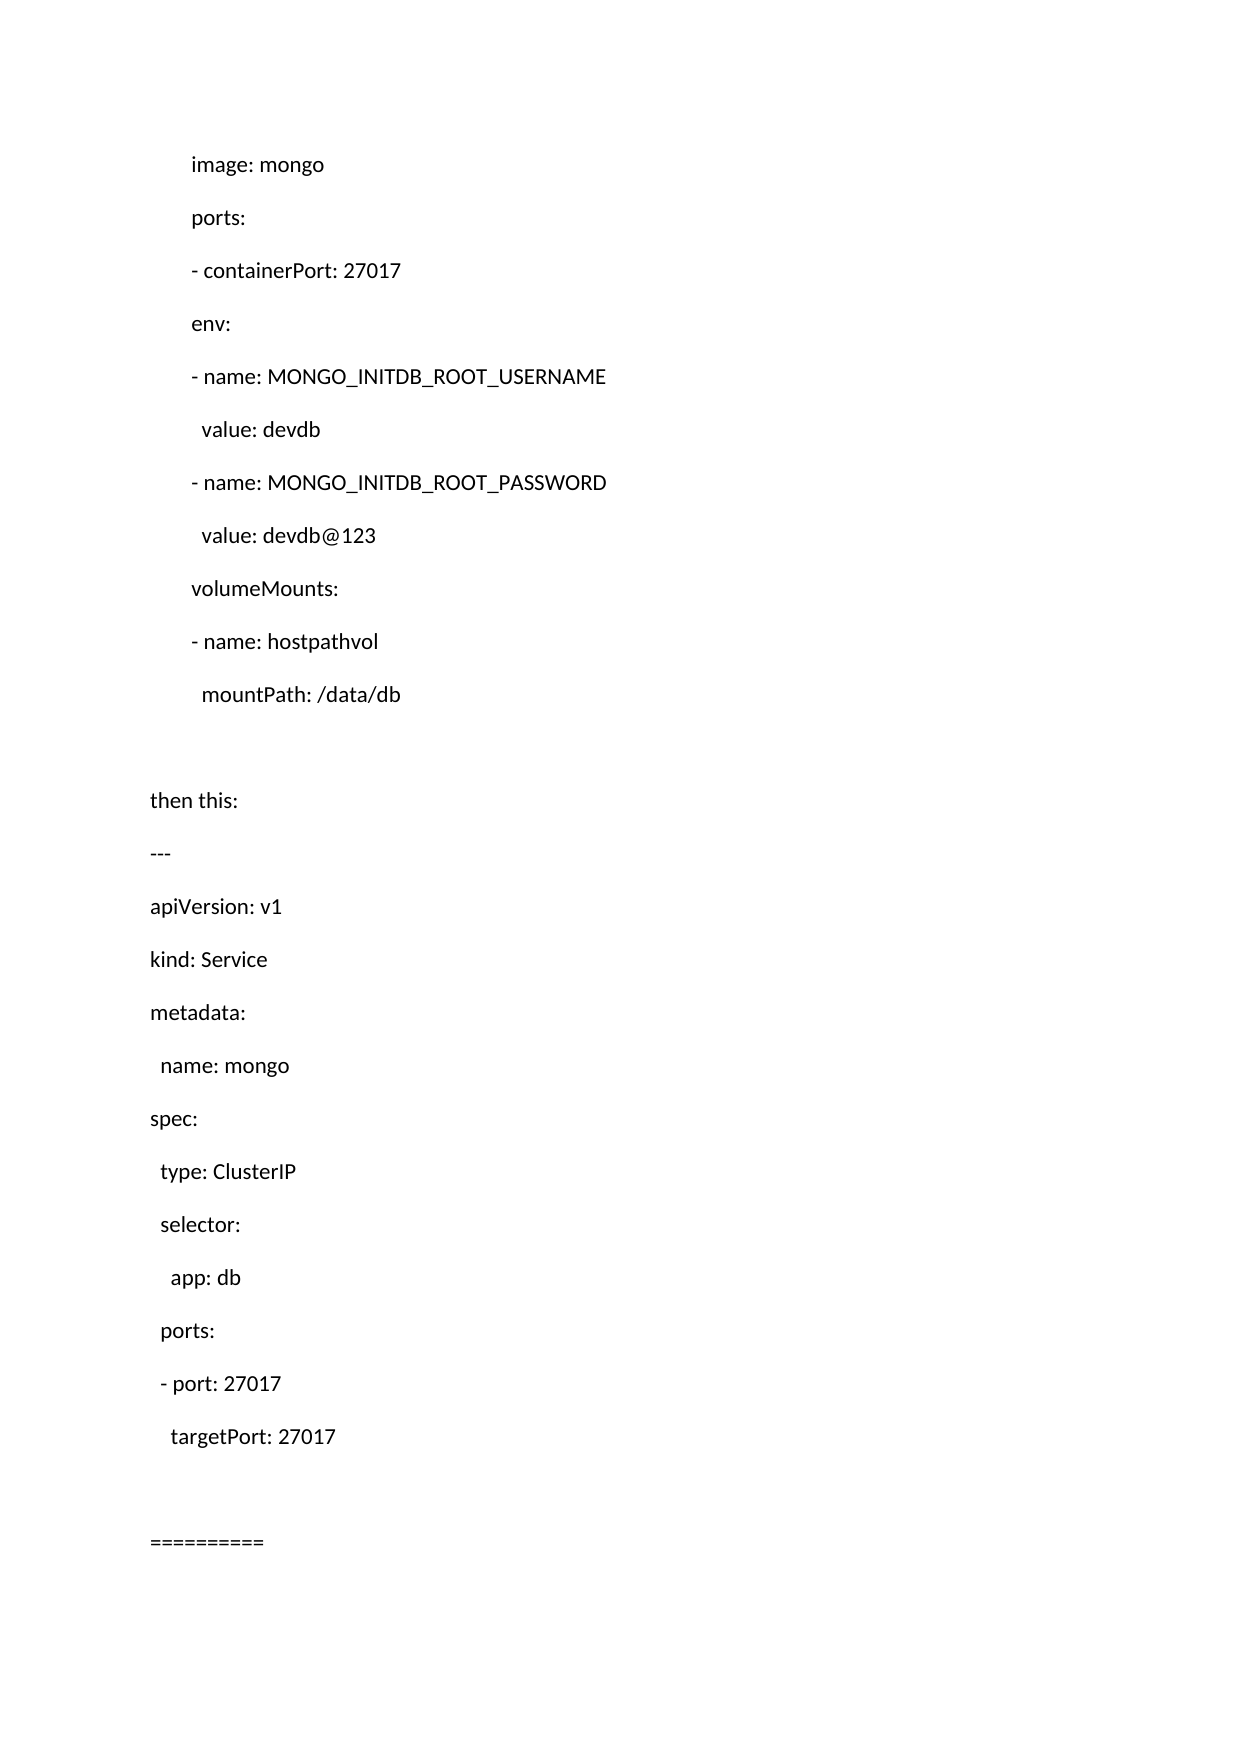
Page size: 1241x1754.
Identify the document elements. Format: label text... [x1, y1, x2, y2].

text ports: [150, 203, 1090, 231]
text ========== [150, 1528, 1090, 1557]
text type: ClusterIP [150, 1157, 1090, 1185]
text metadata: [150, 998, 1090, 1026]
text then this: [150, 786, 1090, 814]
text --- [150, 839, 1090, 867]
text value: devdb [150, 415, 1090, 443]
text spec: [150, 1104, 1090, 1132]
text volumeMounts: [150, 574, 1090, 602]
text - name: MONGO_INITDB_ROOT_PASSWORD [150, 468, 1090, 496]
text selector: [150, 1210, 1090, 1238]
text env: [150, 309, 1090, 337]
text mountPath: /data/db [150, 680, 1090, 708]
text ports: [150, 1316, 1090, 1344]
text name: mongo [150, 1051, 1090, 1079]
text targetPort: 27017 [150, 1422, 1090, 1451]
text image: mongo [150, 150, 1090, 178]
text apiVersion: v1 [150, 892, 1090, 920]
text - name: MONGO_INITDB_ROOT_USERNAME [150, 362, 1090, 390]
text - port: 27017 [150, 1369, 1090, 1397]
text value: devdb@123 [150, 521, 1090, 549]
text - containerPort: 27017 [150, 256, 1090, 284]
text kind: Service [150, 945, 1090, 973]
text - name: hostpathvol [150, 627, 1090, 655]
text app: db [150, 1263, 1090, 1291]
